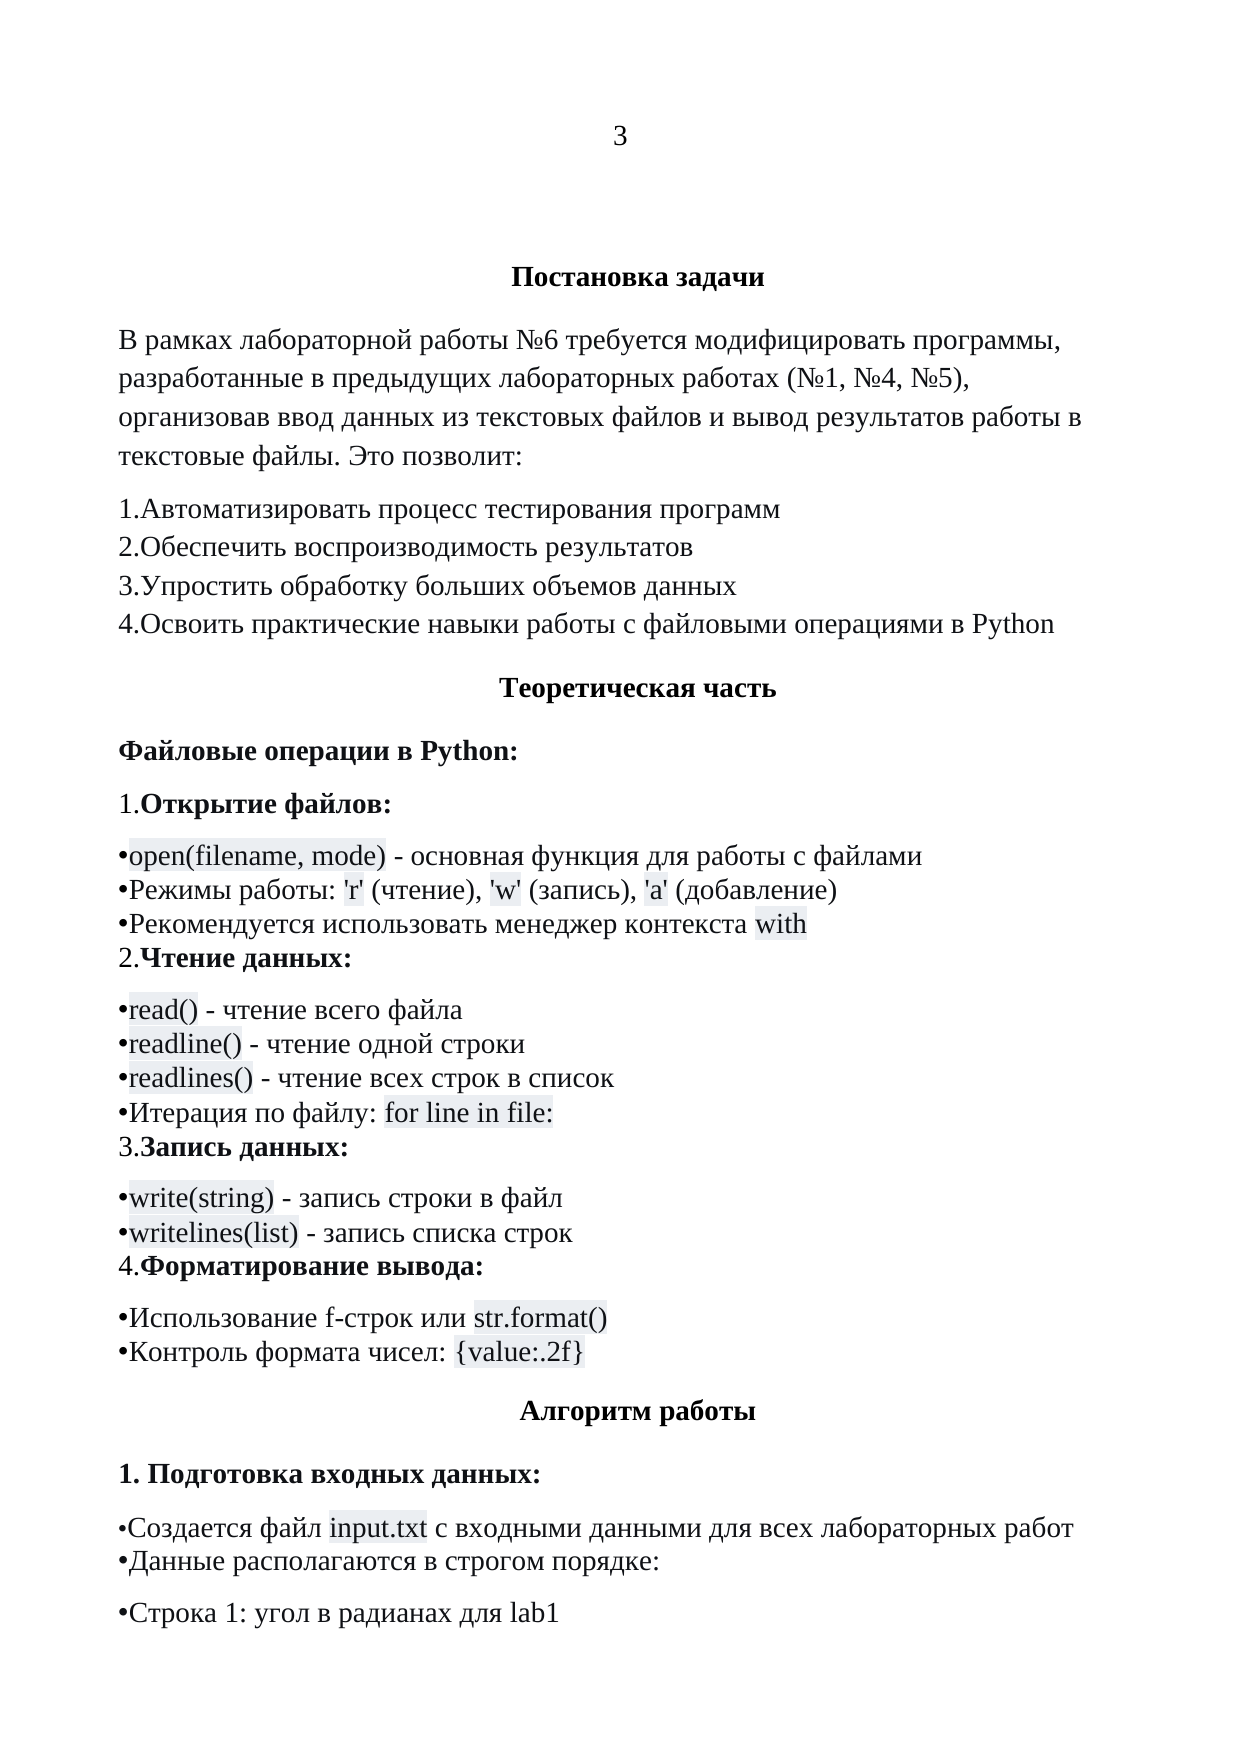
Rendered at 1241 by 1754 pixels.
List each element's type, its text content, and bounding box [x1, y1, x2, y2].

text 1. Подготовка входных данных: [118, 1456, 1122, 1489]
list Чтение данных: [118, 940, 1122, 974]
list Использование f-строк или str.format() [118, 1299, 1122, 1334]
subtitle Теоретическая часть [118, 670, 1122, 703]
text Файловые операции в Python: [118, 733, 1122, 766]
list readlines() - чтение всех строк в список [118, 1060, 1122, 1094]
list Контроль формата чисел: {value:.2f} [118, 1334, 1122, 1368]
list Создается файл input.txt с входными данными для всех лабораторных работ [118, 1509, 1122, 1543]
list readline() - чтение одной строки [118, 1026, 1122, 1060]
text В рамках лабораторной работы №6 требуется модифицировать программы, разработанные в предыдущих лабораторных работах (№1, №4, №5), организовав ввод данных из текстовых файлов и вывод результатов работы в текстовые файлы. Это позволит: [118, 322, 1122, 471]
list open(filename, mode) - основная функция для работы с файлами [118, 837, 1122, 871]
list write(string) - запись строки в файл [118, 1180, 1122, 1214]
list Упростить обработку больших объемов данных [118, 568, 1122, 601]
list Итерация по файлу: for line in file: [118, 1094, 1122, 1129]
list Открытие файлов: [118, 786, 1122, 819]
list Данные располагаются в строгом порядке: [118, 1543, 1122, 1577]
list Форматирование вывода: [118, 1248, 1122, 1282]
subtitle Алгоритм работы [118, 1393, 1122, 1427]
list read() - чтение всего файла [118, 991, 1122, 1026]
list Обеспечить воспроизводимость результатов [118, 529, 1122, 563]
list Освоить практические навыки работы с файловыми операциями в Python [118, 606, 1122, 640]
subtitle Постановка задачи [118, 259, 1122, 293]
list Запись данных: [118, 1129, 1122, 1162]
list Режимы работы: 'r' (чтение), 'w' (запись), 'a' (добавление) [118, 871, 1122, 906]
list writelines(list) - запись списка строк [118, 1214, 1122, 1248]
list Строка 1: угол в радианах для lab1 [118, 1595, 1122, 1628]
list Автоматизировать процесс тестирования программ [118, 491, 1122, 524]
list Рекомендуется использовать менеджер контекста with [118, 906, 1122, 940]
